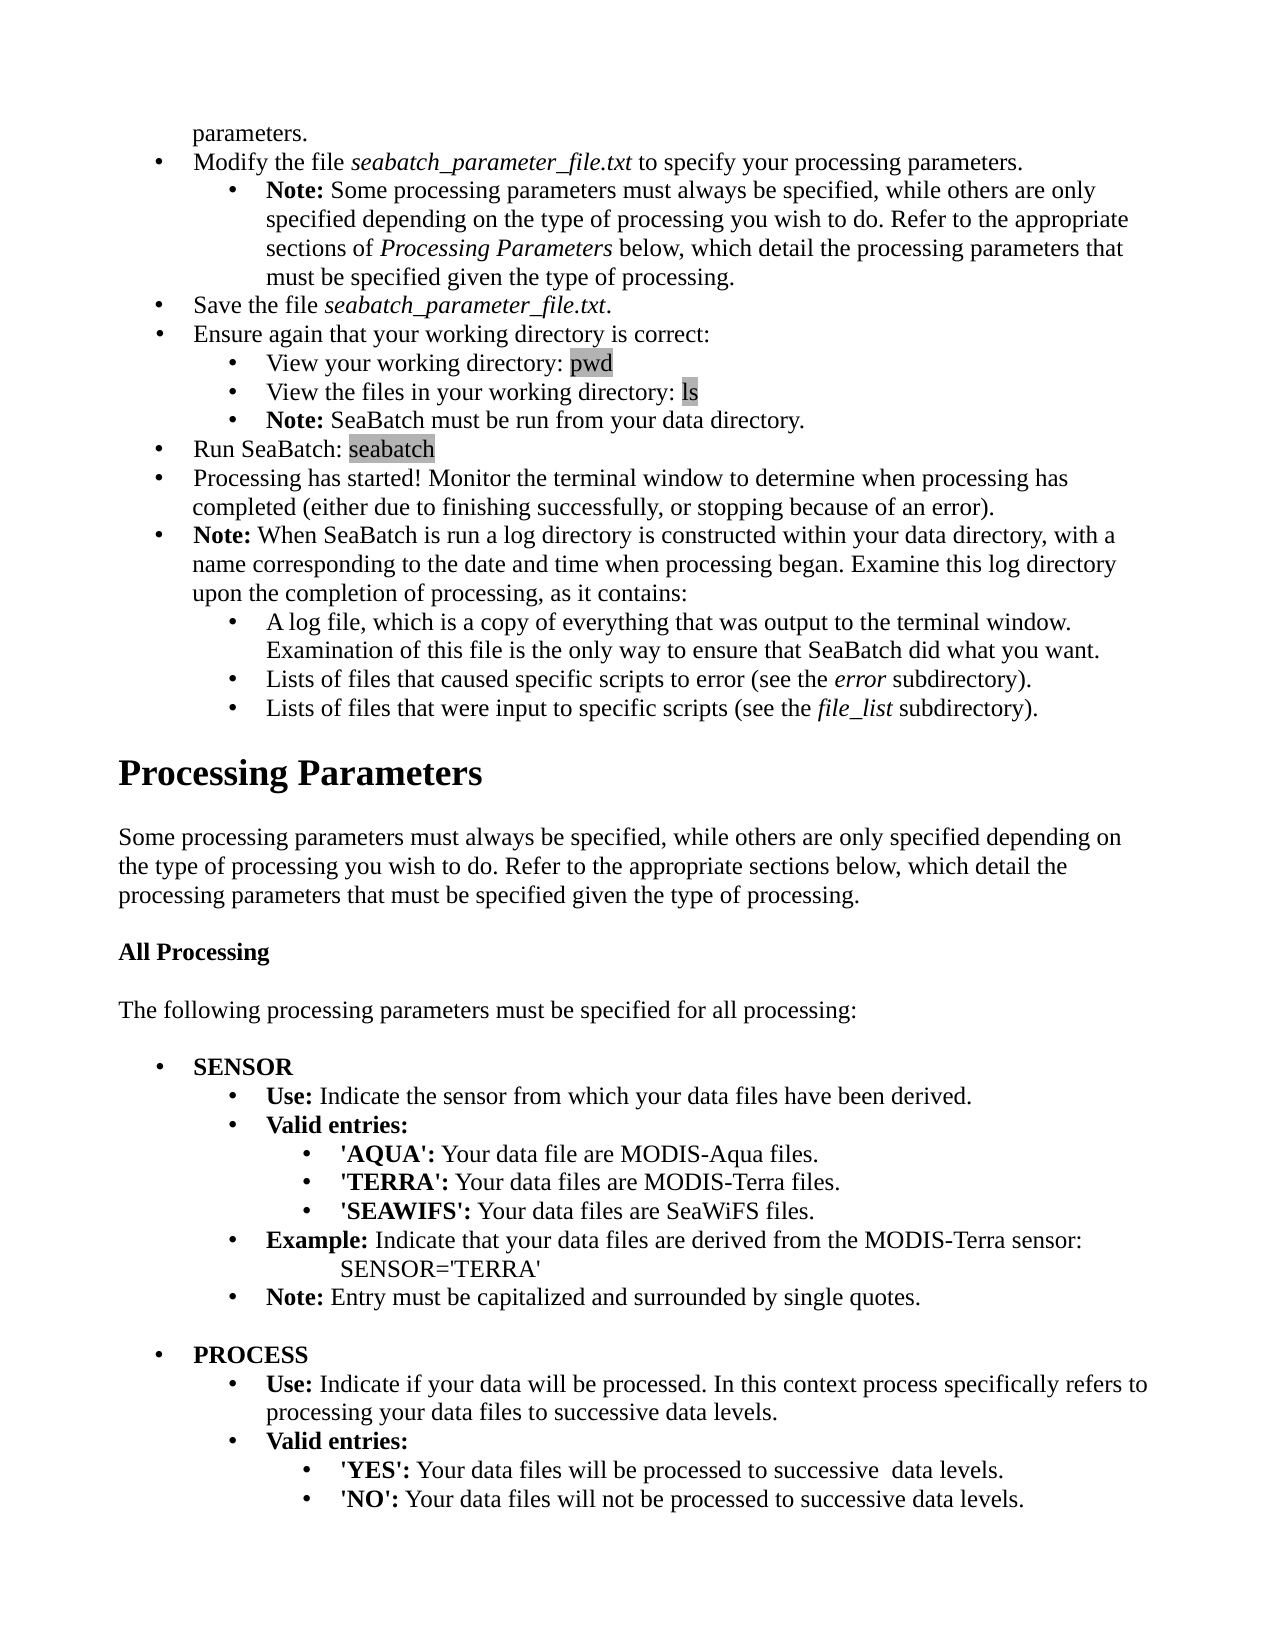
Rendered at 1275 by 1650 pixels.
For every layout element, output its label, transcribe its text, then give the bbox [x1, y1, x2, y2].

list Note: SeaBatch must be run from your data directory. [228, 406, 1157, 434]
list Valid entries: [228, 1110, 1157, 1139]
list Example: Indicate that your data files are derived from the MODIS-Terra sensor: [228, 1225, 1157, 1254]
list Valid entries: [228, 1426, 1157, 1455]
list Use: Indicate the sensor from which your data files have been derived. [228, 1081, 1157, 1110]
list Note: Entry must be capitalized and surrounded by single quotes. [228, 1282, 1157, 1311]
list Run SeaBatch: seabatch [154, 434, 1157, 463]
list 'SEAWIFS': Your data files are SeaWiFS files. [302, 1196, 1157, 1225]
list PROCESS [154, 1340, 1157, 1369]
list 'NO': Your data files will not be processed to successive data levels. [302, 1484, 1157, 1512]
list 'TERRA': Your data files are MODIS-Terra files. [302, 1167, 1157, 1196]
list Processing has started! Monitor the terminal window to determine when processing has completed (either due to finishing successfully, or stopping because of an error). [154, 463, 1157, 521]
list Save the file seabatch_parameter_file.txt. [154, 291, 1157, 319]
list View your working directory: pwd [228, 348, 1157, 377]
list parameters. [154, 118, 1157, 147]
list 'YES': Your data files will be processed to successive data levels. [302, 1455, 1157, 1484]
list Note: When SeaBatch is run a log directory is constructed within your data directory, with a name corresponding to the date and time when processing began. Examine this log directory upon the completion of processing, as it contains: [154, 521, 1157, 607]
list Lists of files that caused specific scripts to error (see the error subdirectory). [228, 664, 1157, 693]
list Modify the file seabatch_parameter_file.txt to specify your processing parameters. [154, 147, 1157, 176]
list 'AQUA': Your data file are MODIS-Aqua files. [302, 1139, 1157, 1167]
list A log file, which is a copy of everything that was output to the terminal window. Examination of this file is the only way to ensure that SeaBatch did what you want. [228, 607, 1157, 664]
list Ensure again that your working directory is correct: [156, 319, 1157, 348]
text Some processing parameters must always be specified, while others are only specified depending on the type of processing you wish to do. Refer to the appropriate sections below, which detail the processing parameters that must be specified given the type of processing. [118, 822, 1157, 909]
list Note: Some processing parameters must always be specified, while others are only specified depending on the type of processing you wish to do. Refer to the appropriate sections of Processing Parameters below, which detail the processing parameters that must be specified given the type of processing. [228, 176, 1157, 291]
list Lists of files that were input to specific scripts (see the file_list subdirectory). [228, 693, 1157, 722]
list Use: Indicate if your data will be processed. In this context process specifically refers to processing your data files to successive data levels. [228, 1369, 1157, 1426]
list SENSOR='TERRA' [302, 1254, 1157, 1282]
list Processing Parameters [118, 751, 1157, 794]
text All Processing [118, 937, 1157, 966]
list View the files in your working directory: ls [228, 377, 1157, 406]
text The following processing parameters must be specified for all processing: [118, 995, 1157, 1024]
list SENSOR [156, 1052, 1157, 1081]
